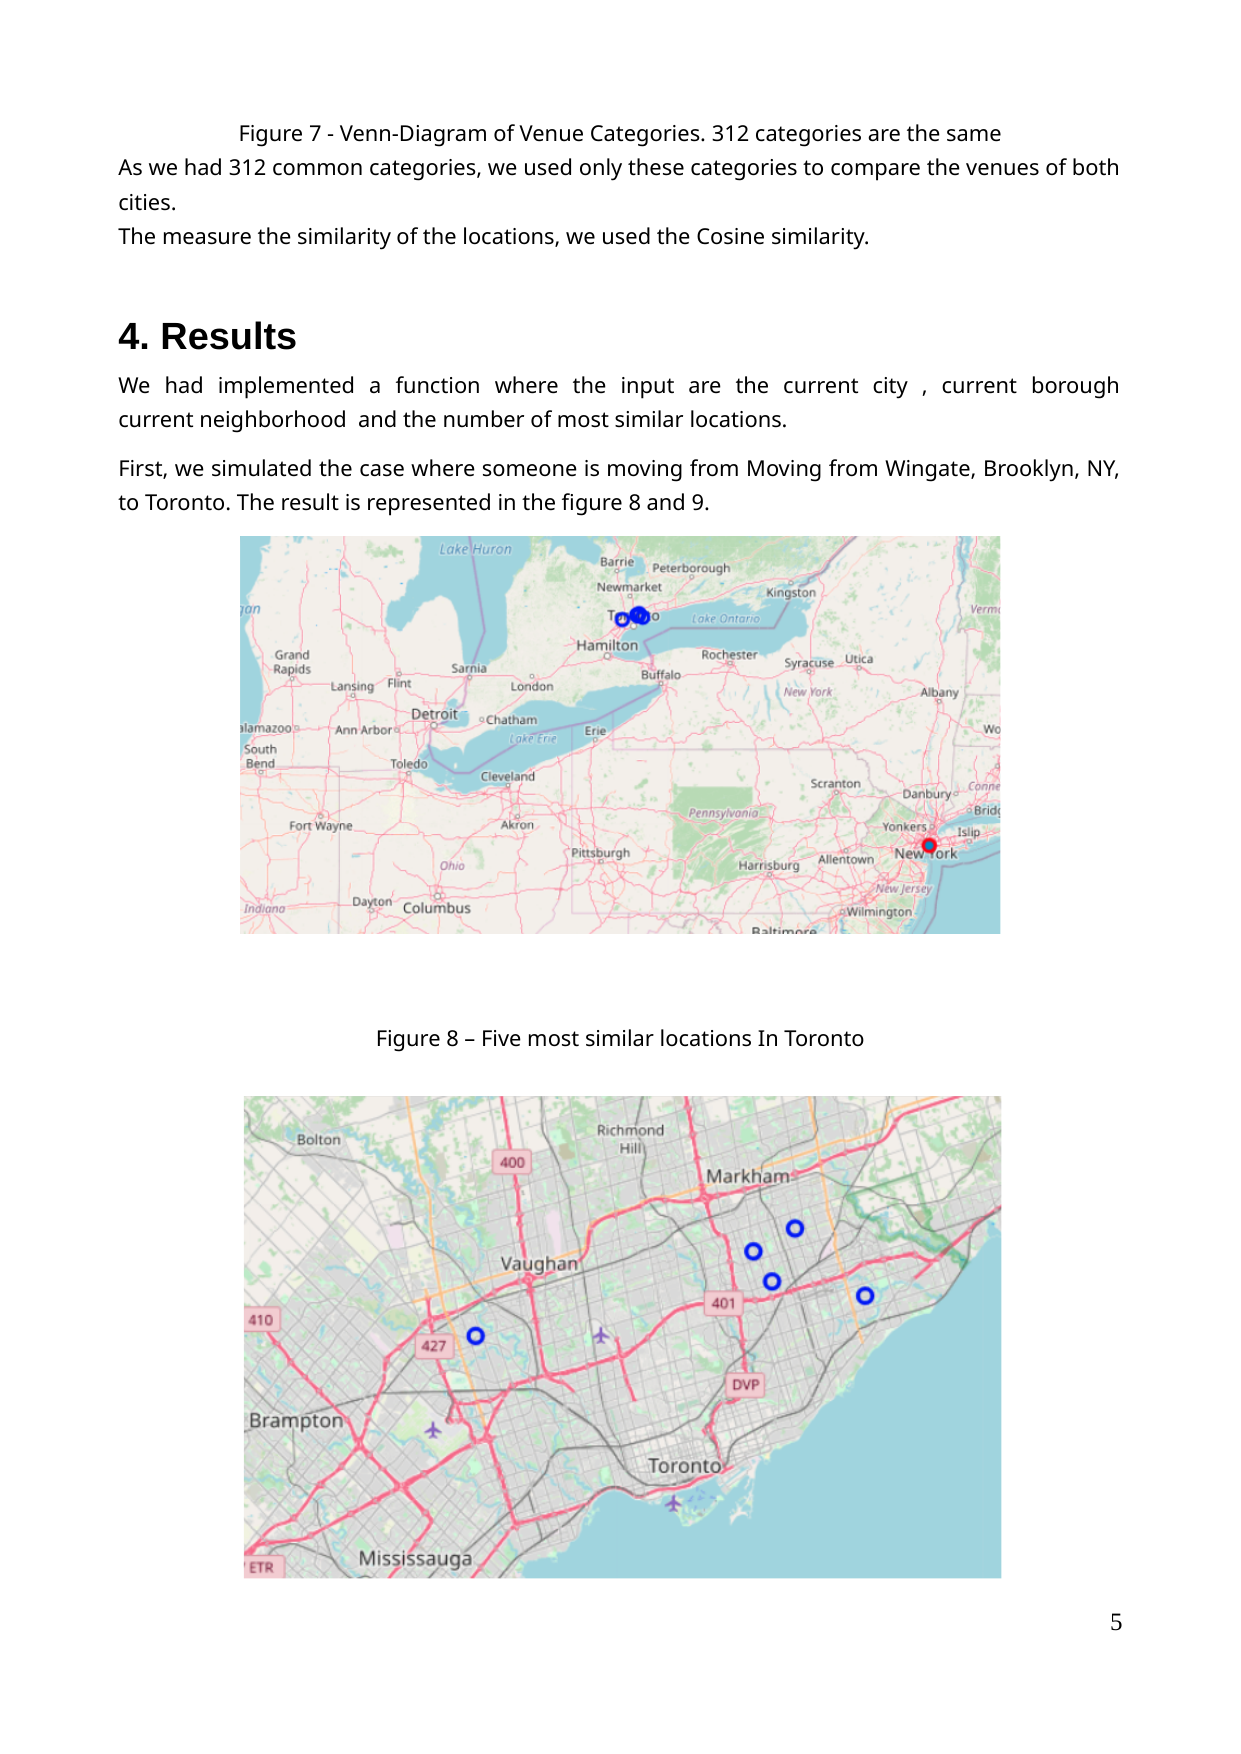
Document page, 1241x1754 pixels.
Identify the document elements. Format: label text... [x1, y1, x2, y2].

subtitle 4. Results [118, 314, 1122, 358]
text As we had 312 common categories, we used only these categories to compare the venues of both cities. [118, 152, 1122, 216]
picture [240, 536, 1001, 934]
text First, we simulated the case where someone is moving from Moving from Wingate, Brooklyn, NY, to Toronto. The result is represented in the figure 8 and 9. [118, 453, 1122, 517]
text We had implemented a function where the input are the current city , current borough current neighborhood and the number of most similar locations. [118, 370, 1122, 434]
text Figure 8 – Five most similar locations In Toronto [118, 1023, 1122, 1053]
text The measure the similarity of the locations, we used the Cosine similarity. [118, 221, 1122, 250]
text Figure 7 - Venn-Diagram of Venue Categories. 312 categories are the same [118, 118, 1122, 148]
picture [243, 1096, 1002, 1585]
